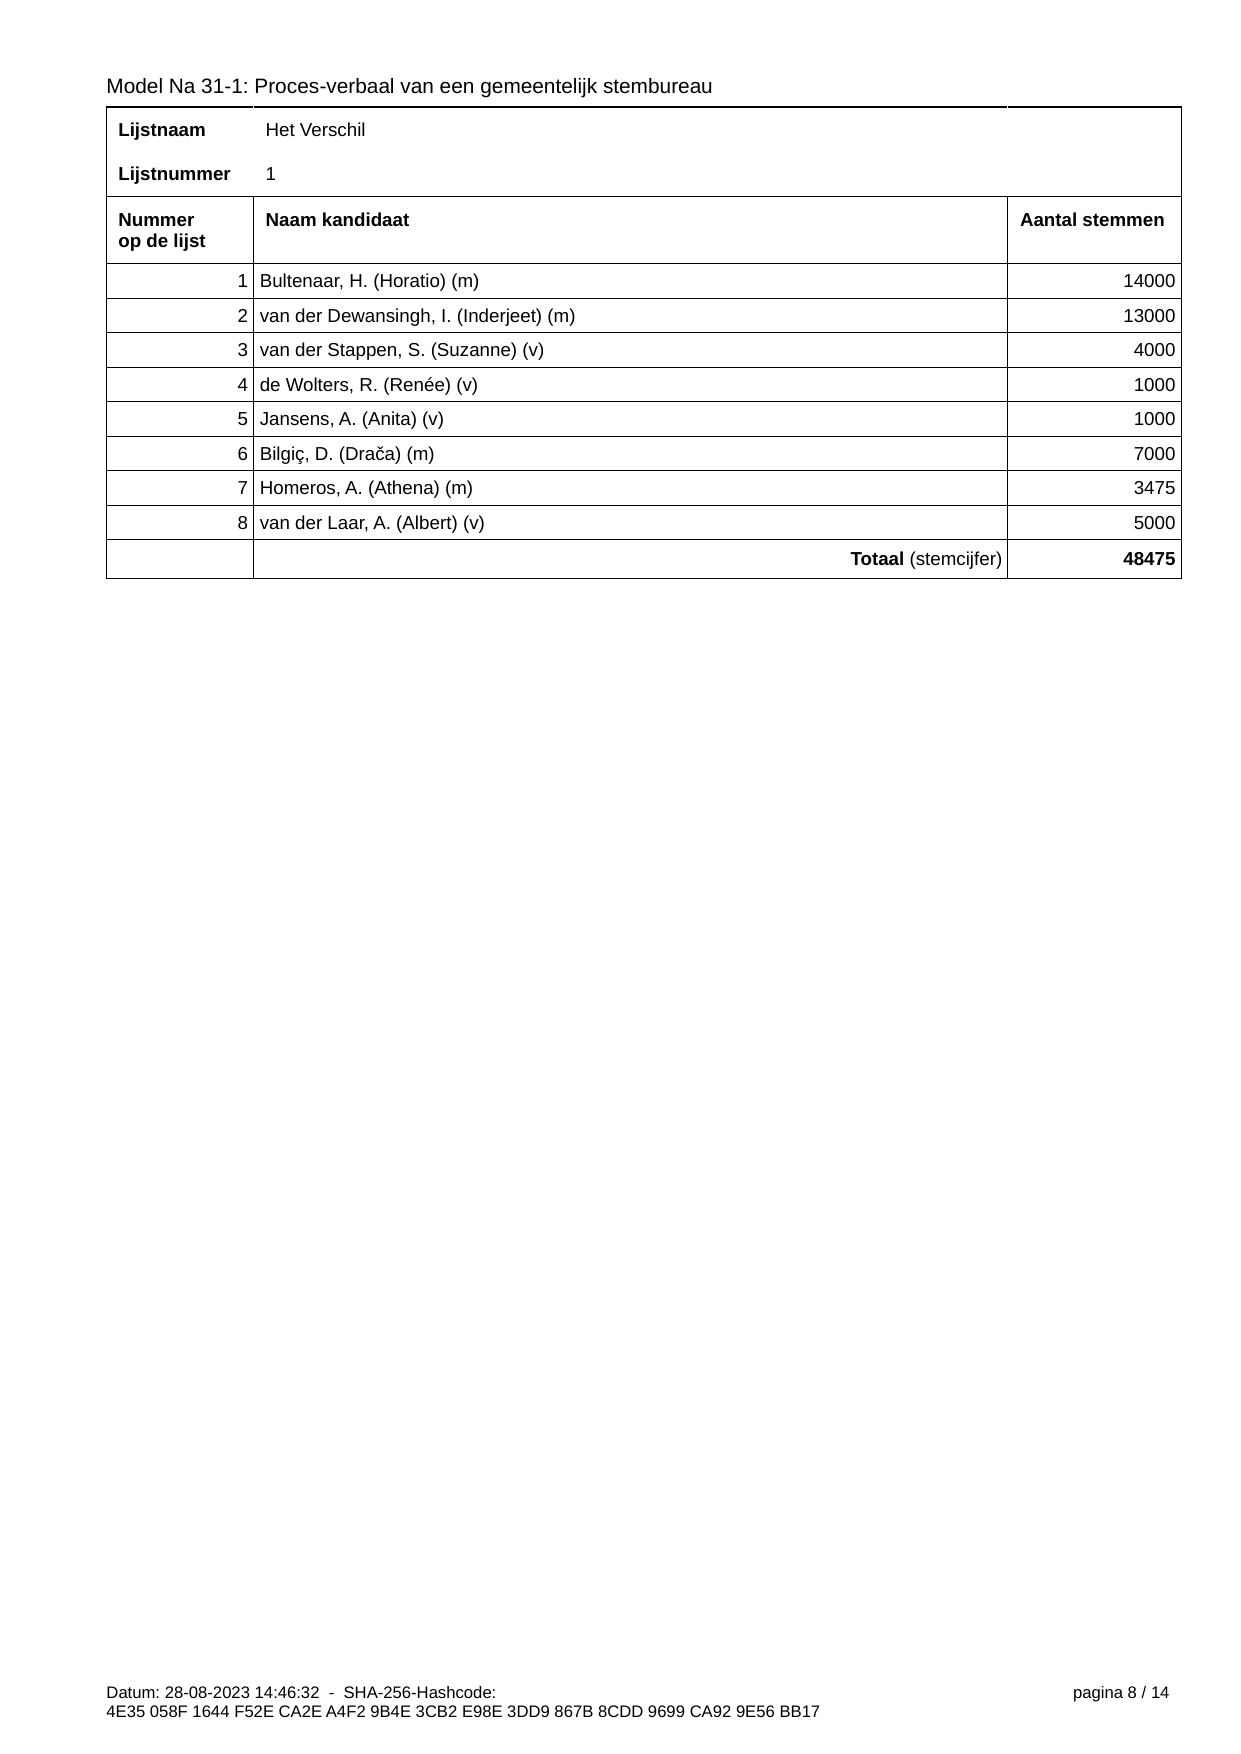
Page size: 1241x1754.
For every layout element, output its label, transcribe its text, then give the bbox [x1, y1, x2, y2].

table_cell Jansens, A. (Anita) (v) [254, 402, 1007, 436]
table_cell van der Laar, A. (Albert) (v) [254, 506, 1007, 539]
table_cell Nummer op de lijst [107, 197, 253, 263]
table_cell 8 [107, 506, 253, 539]
table_cell de Wolters, R. (Renée) (v) [254, 368, 1007, 401]
table_cell van der Stappen, S. (Suzanne) (v) [254, 333, 1007, 367]
table_cell Homeros, A. (Athena) (m) [254, 471, 1007, 505]
table_cell Naam kandidaat [254, 197, 1007, 263]
table_cell 48475 [1008, 540, 1181, 578]
table_cell [107, 540, 253, 578]
table_cell Bultenaar, H. (Horatio) (m) [254, 264, 1007, 298]
table_cell Aantal stemmen [1008, 197, 1181, 263]
table_cell 1000 [1008, 368, 1181, 401]
table_cell van der Dewansingh, I. (Inderjeet) (m) [254, 299, 1007, 332]
table_cell 13000 [1008, 299, 1181, 332]
table_cell 5000 [1008, 506, 1181, 539]
table_header Lijstnaam Lijstnummer [107, 108, 253, 196]
table_header Het Verschil 1 [254, 108, 1007, 196]
table_cell 2 [107, 299, 253, 332]
table_cell 7000 [1008, 437, 1181, 470]
table_cell 7 [107, 471, 253, 505]
table_cell Totaal (stemcijfer) [254, 540, 1007, 578]
table_cell 3475 [1008, 471, 1181, 505]
table_cell Bilgiç, D. (Drača) (m) [254, 437, 1007, 470]
table_cell 1 [107, 264, 253, 298]
table_cell 4 [107, 368, 253, 401]
table_header [1008, 108, 1181, 196]
table_cell 14000 [1008, 264, 1181, 298]
table_cell 6 [107, 437, 253, 470]
table_cell 5 [107, 402, 253, 436]
table_cell 1000 [1008, 402, 1181, 436]
table_cell 4000 [1008, 333, 1181, 367]
table_cell 3 [107, 333, 253, 367]
